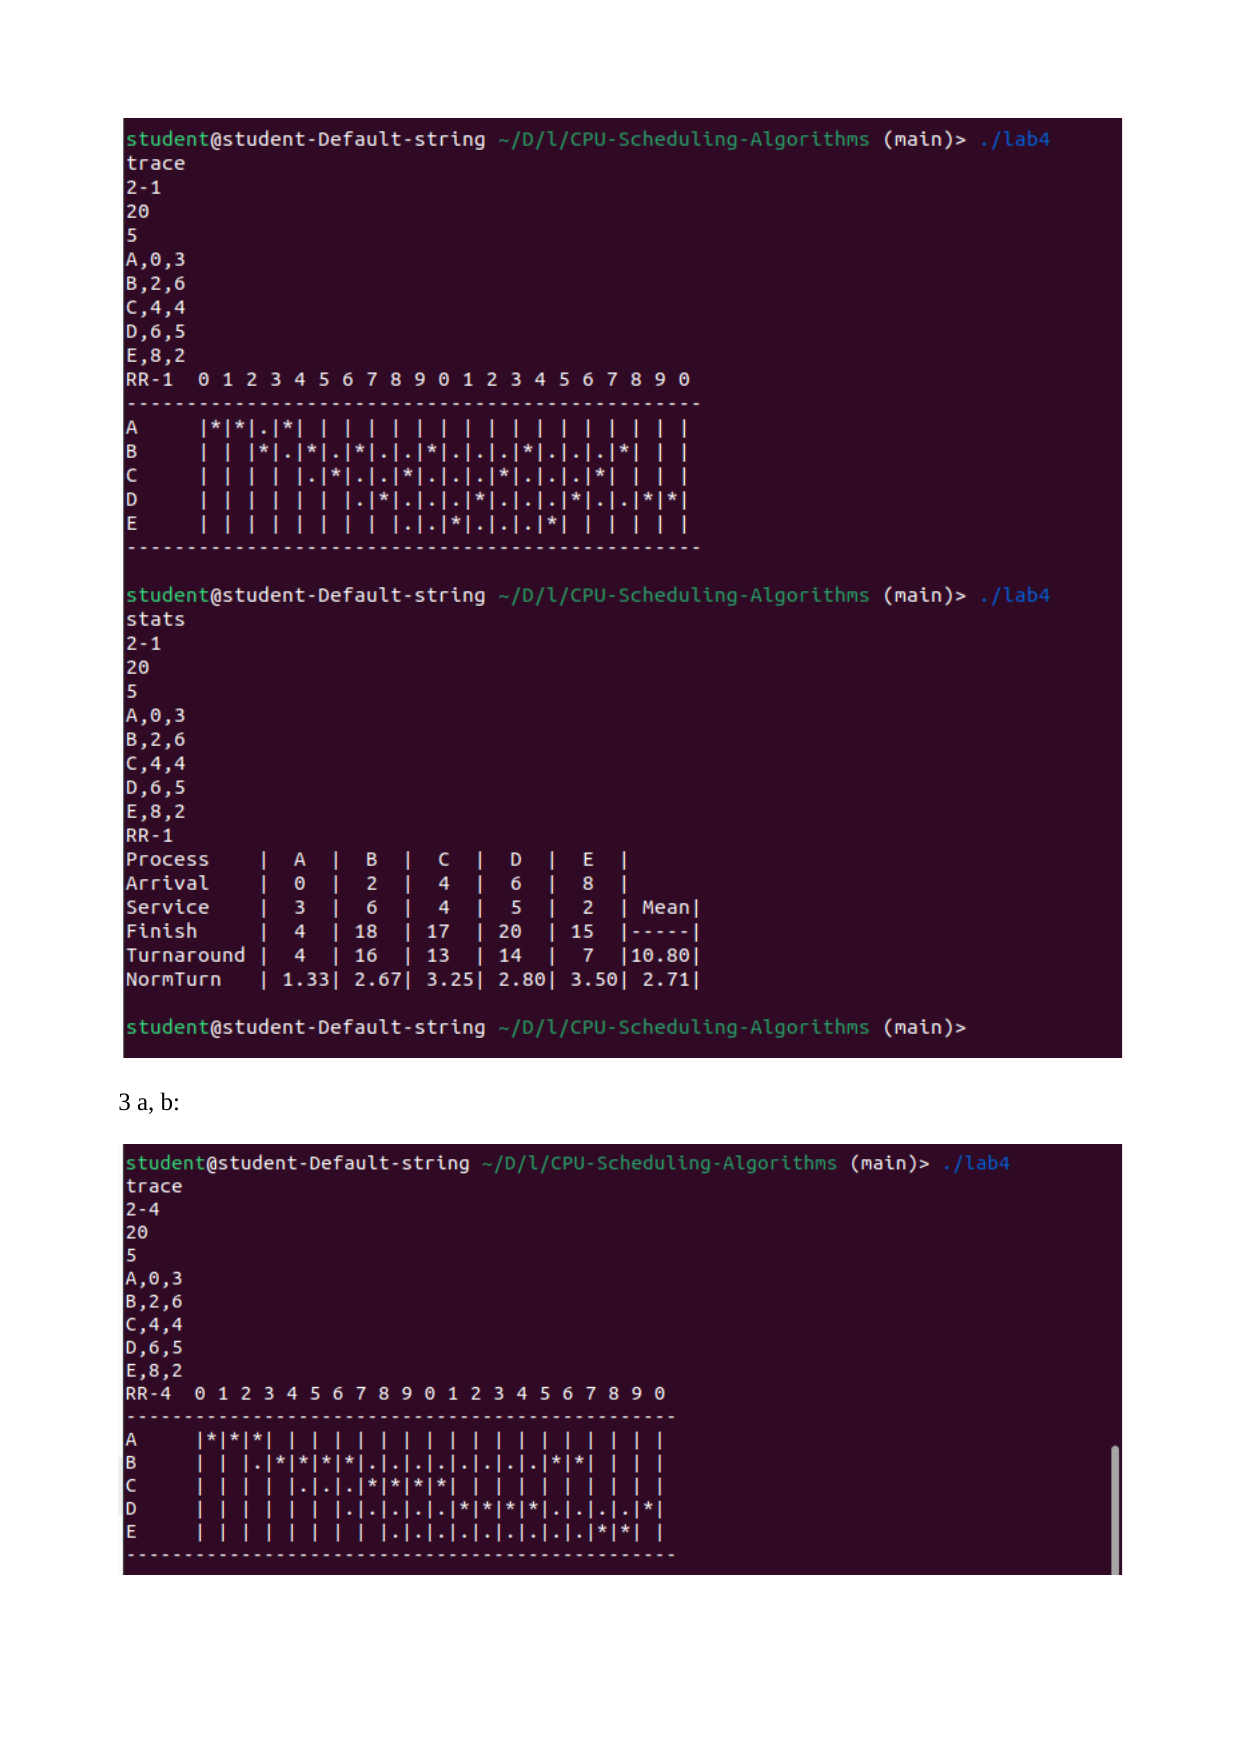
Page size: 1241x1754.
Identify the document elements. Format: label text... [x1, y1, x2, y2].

picture [118, 1144, 1123, 1575]
text 3 a, b: [118, 1058, 1122, 1116]
picture [118, 118, 1123, 1058]
